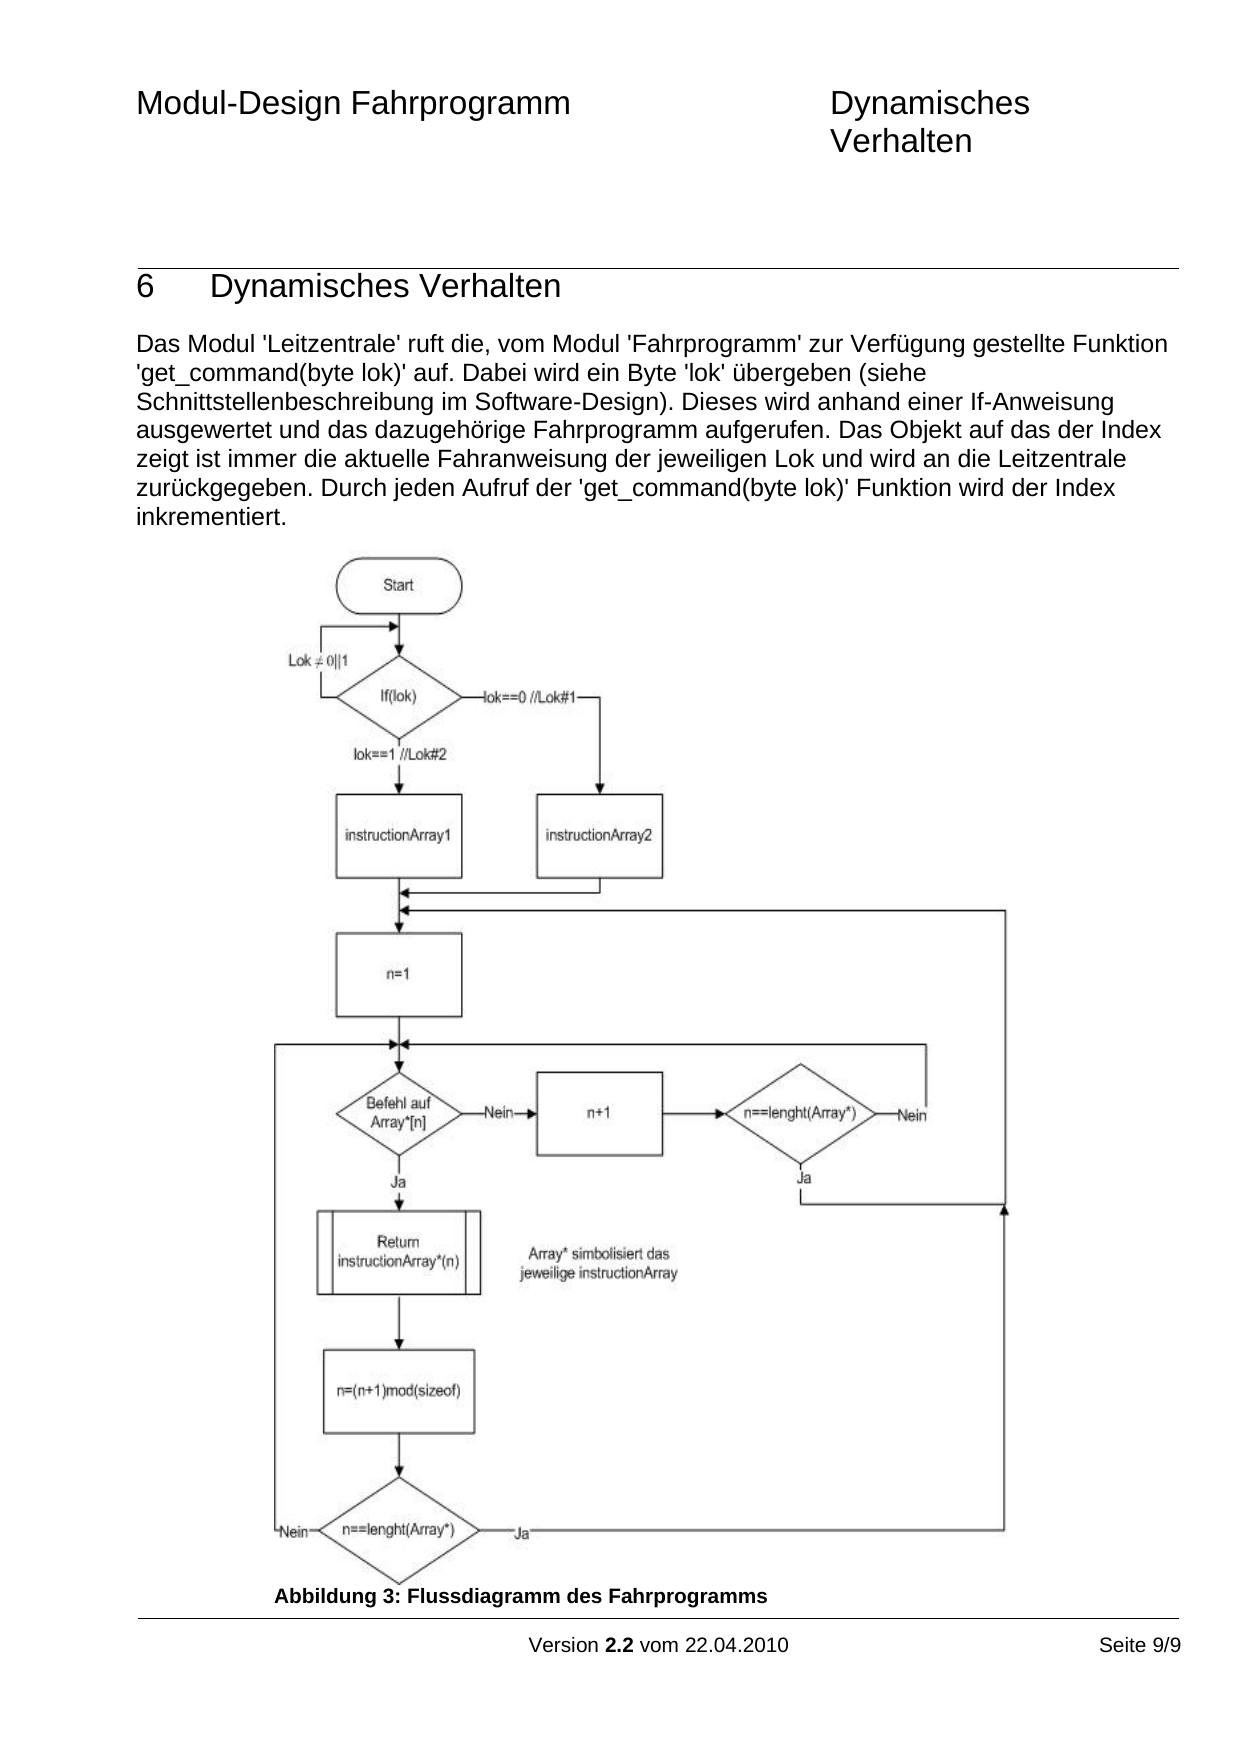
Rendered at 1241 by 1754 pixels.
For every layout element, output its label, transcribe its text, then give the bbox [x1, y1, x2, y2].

subtitle Dynamisches Verhalten [136, 289, 240, 304]
subtitle Dynamisches Verhalten [238, 289, 1181, 304]
text Abbildung 3: Flussdiagramm des Fahrprogramms [274, 1585, 1010, 1608]
picture [274, 547, 1010, 1585]
text Das Modul 'Leitzentrale' ruft die, vom Modul 'Fahrprogramm' zur Verfügung gestellte Funktion 'get_command(byte lok)' auf. Dabei wird ein Byte 'lok' übergeben (siehe Schnittstellenbeschreibung im Software-Design). Dieses wird anhand einer If-Anweisung ausgewertet und das dazugehörige Fahrprogramm aufgerufen. Das Objekt auf das der Index zeigt ist immer die aktuelle Fahranweisung der jeweiligen Lok und wird an die Leitzentrale zurückgegeben. Durch jeden Aufruf der 'get_command(byte lok)' Funktion wird der Index inkrementiert. [136, 329, 1181, 531]
